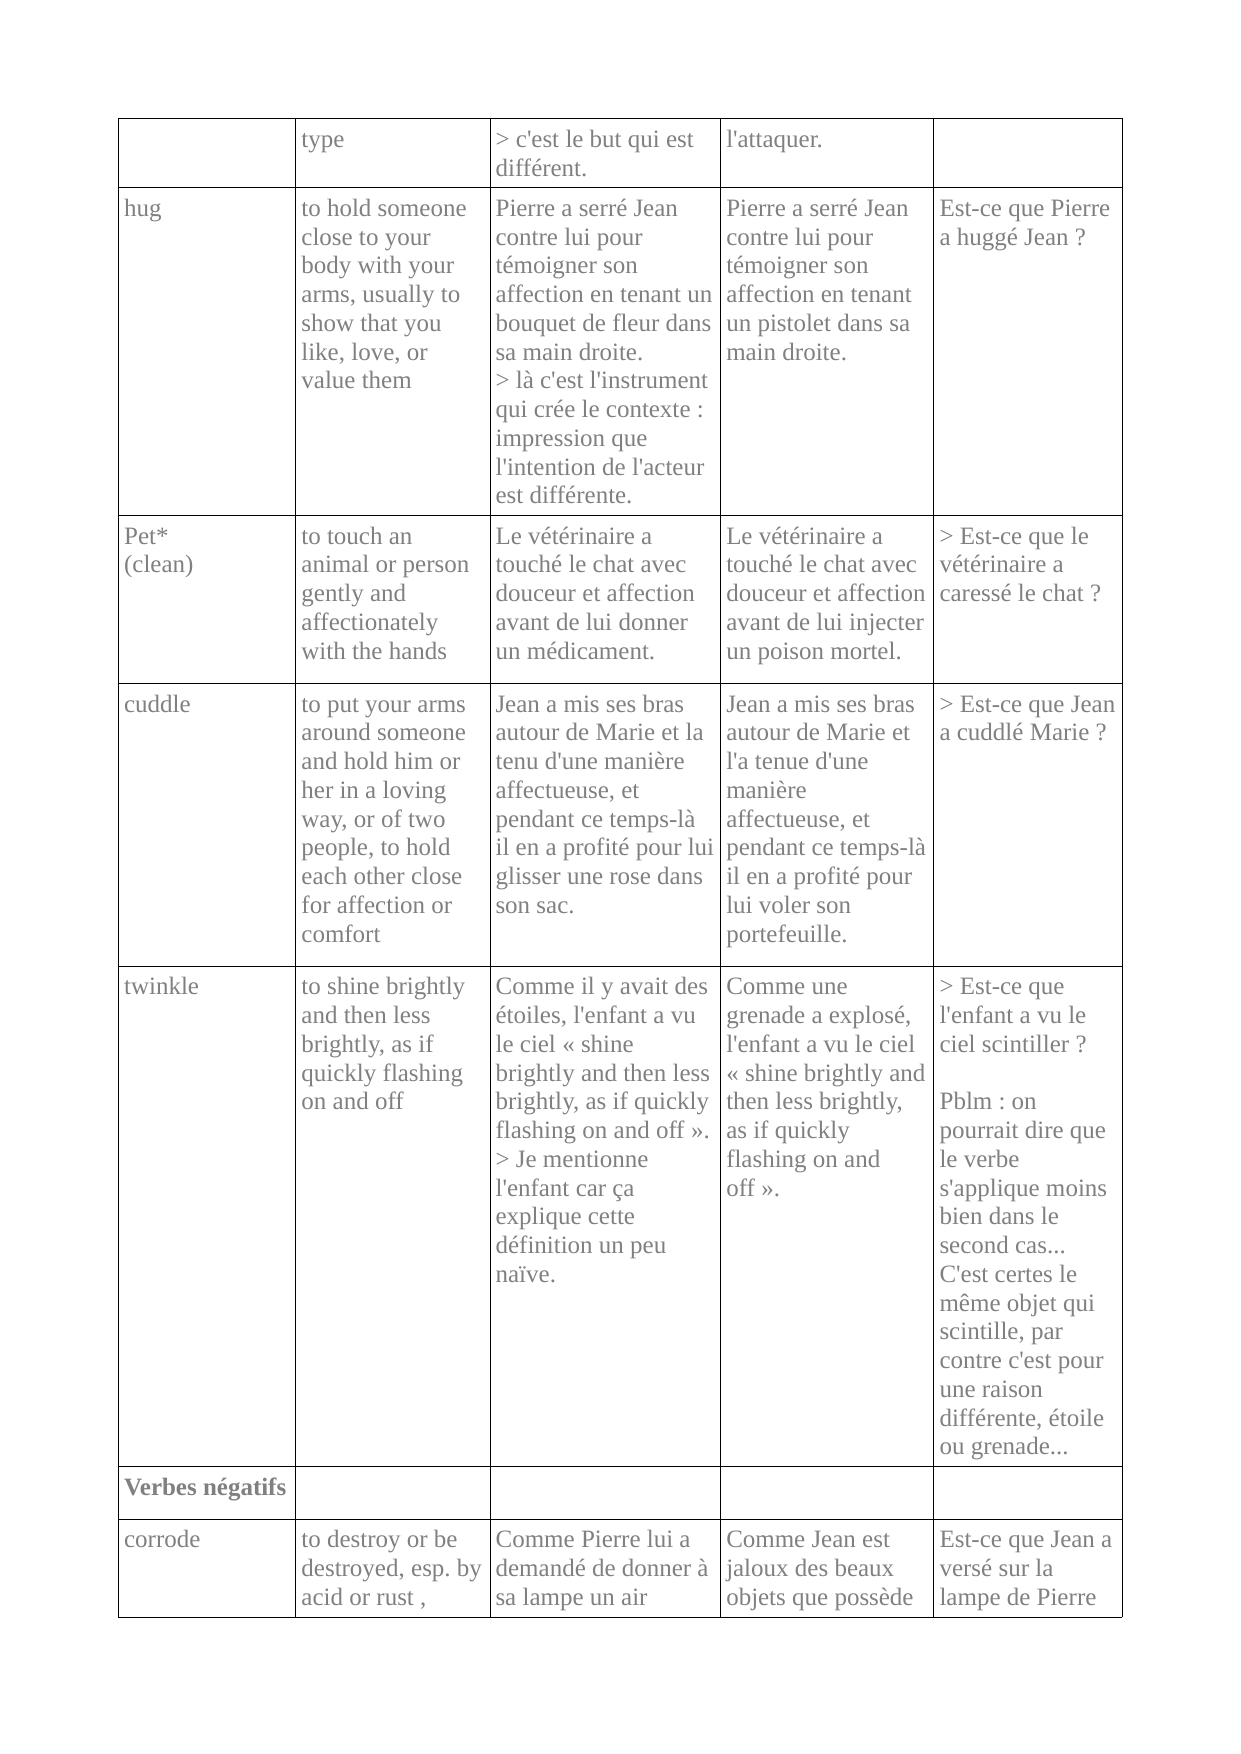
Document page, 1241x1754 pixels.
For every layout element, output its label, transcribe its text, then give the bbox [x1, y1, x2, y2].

table_cell [934, 1467, 1122, 1519]
table_cell > Est-ce que le vétérinaire a caressé le chat ? [934, 516, 1122, 683]
table_cell Le vétérinaire a touché le chat avec douceur et affection avant de lui injecter un poison mortel. [721, 516, 933, 683]
table_cell [934, 119, 1122, 187]
table_cell to hold someone close to your body with your arms, usually to show that you like, love, or value them [296, 188, 490, 515]
table_cell l'attaquer. [721, 119, 933, 187]
table_cell Le vétérinaire a touché le chat avec douceur et affection avant de lui donner un médicament. [491, 516, 720, 683]
table_cell Jean a mis ses bras autour de Marie et la tenu d'une manière affectueuse, et pendant ce temps-là il en a profité pour lui glisser une rose dans son sac. [491, 684, 720, 966]
table_cell Comme Jean est jaloux des beaux objets que possède [721, 1520, 933, 1617]
table_cell [491, 1467, 720, 1519]
table_cell Verbes négatifs [119, 1467, 295, 1519]
table_cell to shine brightly and then less brightly, as if quickly flashing on and off [296, 967, 490, 1466]
table_cell to destroy or be destroyed, esp. by acid or rust , [296, 1520, 490, 1617]
table_cell Comme une grenade a explosé, l'enfant a vu le ciel « shine brightly and then less brightly, as if quickly flashing on and off ». [721, 967, 933, 1466]
table_cell [296, 1467, 490, 1519]
table_cell corrode [119, 1520, 295, 1617]
table_cell Comme il y avait des étoiles, l'enfant a vu le ciel « shine brightly and then less brightly, as if quickly flashing on and off ». > Je mentionne l'enfant car ça explique cette définition un peu naïve. [491, 967, 720, 1466]
table_cell Comme Pierre lui a demandé de donner à sa lampe un air [491, 1520, 720, 1617]
table_cell to touch an animal or person gently and affectionately with the hands [296, 516, 490, 683]
table_cell Jean a mis ses bras autour de Marie et l'a tenue d'une manière affectueuse, et pendant ce temps-là il en a profité pour lui voler son portefeuille. [721, 684, 933, 966]
table_cell [119, 119, 295, 187]
table_cell Pierre a serré Jean contre lui pour témoigner son affection en tenant un bouquet de fleur dans sa main droite. > là c'est l'instrument qui crée le contexte : impression que l'intention de l'acteur est différente. [491, 188, 720, 515]
table_cell > Est-ce que l'enfant a vu le ciel scintiller ? Pblm : on pourrait dire que le verbe s'applique moins bien dans le second cas... C'est certes le même objet qui scintille, par contre c'est pour une raison différente, étoile ou grenade... [934, 967, 1122, 1466]
table_cell [721, 1467, 933, 1519]
table_cell > Est-ce que Jean a cuddlé Marie ? [934, 684, 1122, 966]
table_cell to put your arms around someone and hold him or her in a loving way, or of two people, to hold each other close for affection or comfort [296, 684, 490, 966]
table_cell type [296, 119, 490, 187]
table_cell Pierre a serré Jean contre lui pour témoigner son affection en tenant un pistolet dans sa main droite. [721, 188, 933, 515]
table_cell twinkle [119, 967, 295, 1466]
table_cell hug [119, 188, 295, 515]
table_cell Est-ce que Jean a versé sur la lampe de Pierre [934, 1520, 1122, 1617]
table_cell > c'est le but qui est différent. [491, 119, 720, 187]
table_cell cuddle [119, 684, 295, 966]
table_cell Est-ce que Pierre a huggé Jean ? [934, 188, 1122, 515]
table_cell Pet* (clean) [119, 516, 295, 683]
